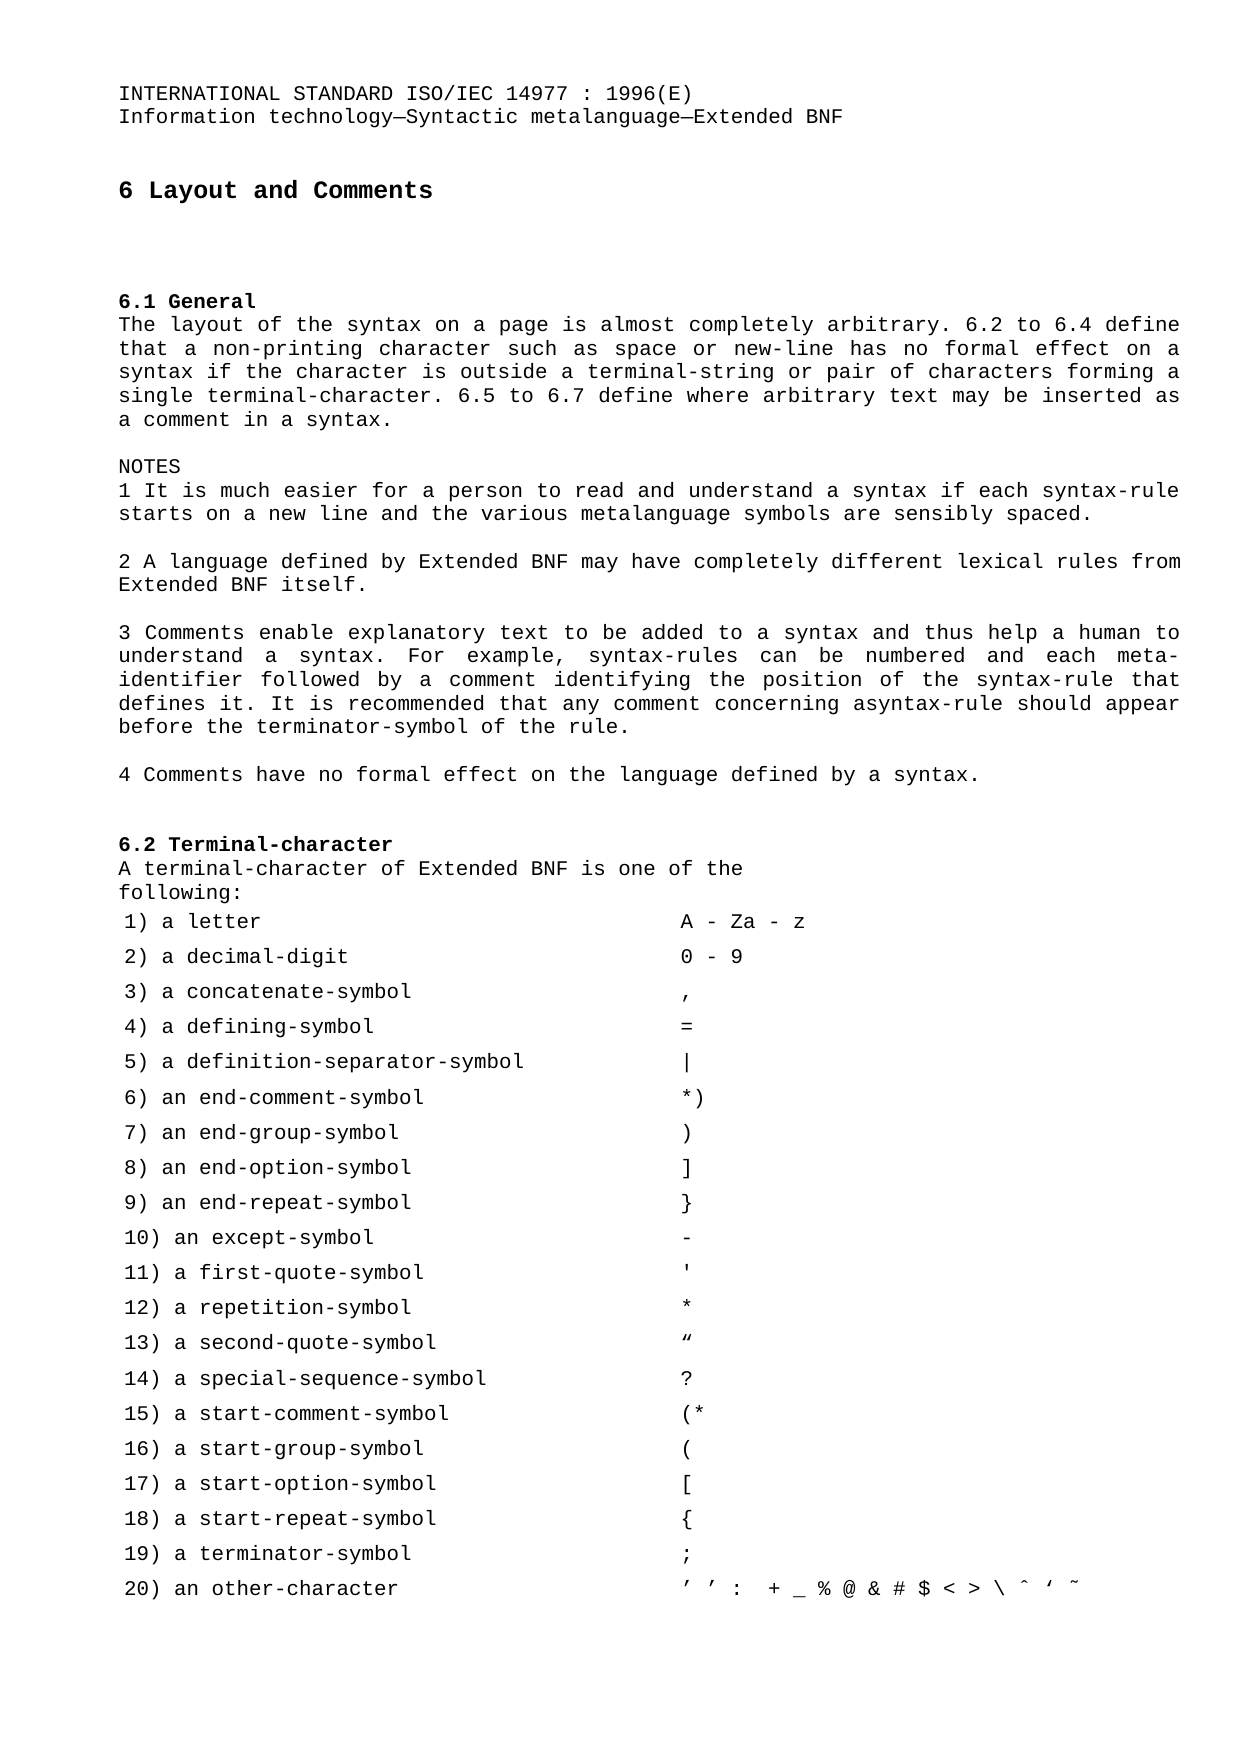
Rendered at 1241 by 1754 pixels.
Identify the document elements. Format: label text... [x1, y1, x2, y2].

text 4 Comments have no formal effect on the language defined by a syntax. [118, 763, 1181, 787]
table_cell - [650, 1221, 1181, 1256]
table_cell 12) a repetition-symbol [118, 1292, 649, 1327]
table_cell *) [650, 1081, 1181, 1116]
table_cell ; [650, 1537, 1181, 1572]
table_cell 13) a second-quote-symbol [118, 1327, 649, 1362]
table_header 1) a letter [118, 905, 649, 941]
table_cell 15) a start-comment-symbol [118, 1397, 649, 1432]
table_cell 8) an end-option-symbol [118, 1151, 649, 1186]
table_cell 19) a terminator-symbol [118, 1537, 649, 1572]
table_cell } [650, 1186, 1181, 1221]
text Information technology—Syntactic metalanguage—Extended BNF [118, 106, 1181, 130]
text The layout of the syntax on a page is almost completely arbitrary. 6.2 to 6.4 define that a non-printing character such as space or new-line has no formal effect on a syntax if the character is outside a terminal-string or pair of characters forming a single terminal-character. 6.5 to 6.7 define where arbitrary text may be inserted as a comment in a syntax. [118, 314, 1181, 432]
table_cell 18) a start-repeat-symbol [118, 1502, 649, 1537]
text 6.1 General [118, 291, 1181, 314]
text 2 A language defined by Extended BNF may have completely different lexical rules from Extended BNF itself. [118, 551, 1181, 598]
table_cell ] [650, 1151, 1181, 1186]
table_cell * [650, 1292, 1181, 1327]
table_cell 16) a start-group-symbol [118, 1432, 649, 1467]
table_cell 6) an end-comment-symbol [118, 1081, 649, 1116]
table_cell 9) an end-repeat-symbol [118, 1186, 649, 1221]
table_cell 11) a first-quote-symbol [118, 1256, 649, 1292]
table_cell ’ ’ : + _ % @ & # $ < > \ ˆ ‘ ˜ [650, 1573, 1181, 1607]
table_cell “ [650, 1327, 1181, 1362]
table_cell { [650, 1502, 1181, 1537]
table_cell ( [650, 1432, 1181, 1467]
table_cell 3) a concatenate-symbol [118, 976, 649, 1011]
text following: [118, 882, 1181, 905]
table_cell 20) an other-character [118, 1573, 649, 1607]
table_cell (* [650, 1397, 1181, 1432]
table_header A - Za - z [650, 905, 1181, 941]
table_cell ? [650, 1362, 1181, 1397]
text NOTES [118, 456, 1181, 480]
table_cell ' [650, 1256, 1181, 1292]
table_cell 7) an end-group-symbol [118, 1116, 649, 1151]
table_cell | [650, 1046, 1181, 1081]
table_cell [ [650, 1467, 1181, 1502]
table_cell 2) a decimal-digit [118, 941, 649, 976]
text INTERNATIONAL STANDARD ISO/IEC 14977 : 1996(E) [118, 83, 1181, 106]
text A terminal-character of Extended BNF is one of the [118, 858, 1181, 882]
table_cell = [650, 1011, 1181, 1046]
table_cell 17) a start-option-symbol [118, 1467, 649, 1502]
table_cell 14) a special-sequence-symbol [118, 1362, 649, 1397]
text 6.2 Terminal-character [118, 834, 1181, 858]
table_cell , [650, 976, 1181, 1011]
table_cell 4) a defining-symbol [118, 1011, 649, 1046]
table_cell ) [650, 1116, 1181, 1151]
table_cell 0 - 9 [650, 941, 1181, 976]
text 6 Layout and Comments [118, 177, 1181, 206]
text 3 Comments enable explanatory text to be added to a syntax and thus help a human to understand a syntax. For example, syntax-rules can be numbered and each meta- identifier followed by a comment identifying the position of the syntax-rule that defines it. It is recommended that any comment concerning asyntax-rule should appear before the terminator-symbol of the rule. [118, 622, 1181, 740]
text 1 It is much easier for a person to read and understand a syntax if each syntax-rule starts on a new line and the various metalanguage symbols are sensibly spaced. [118, 480, 1181, 527]
table_cell 5) a definition-separator-symbol [118, 1046, 649, 1081]
table_cell 10) an except-symbol [118, 1221, 649, 1256]
